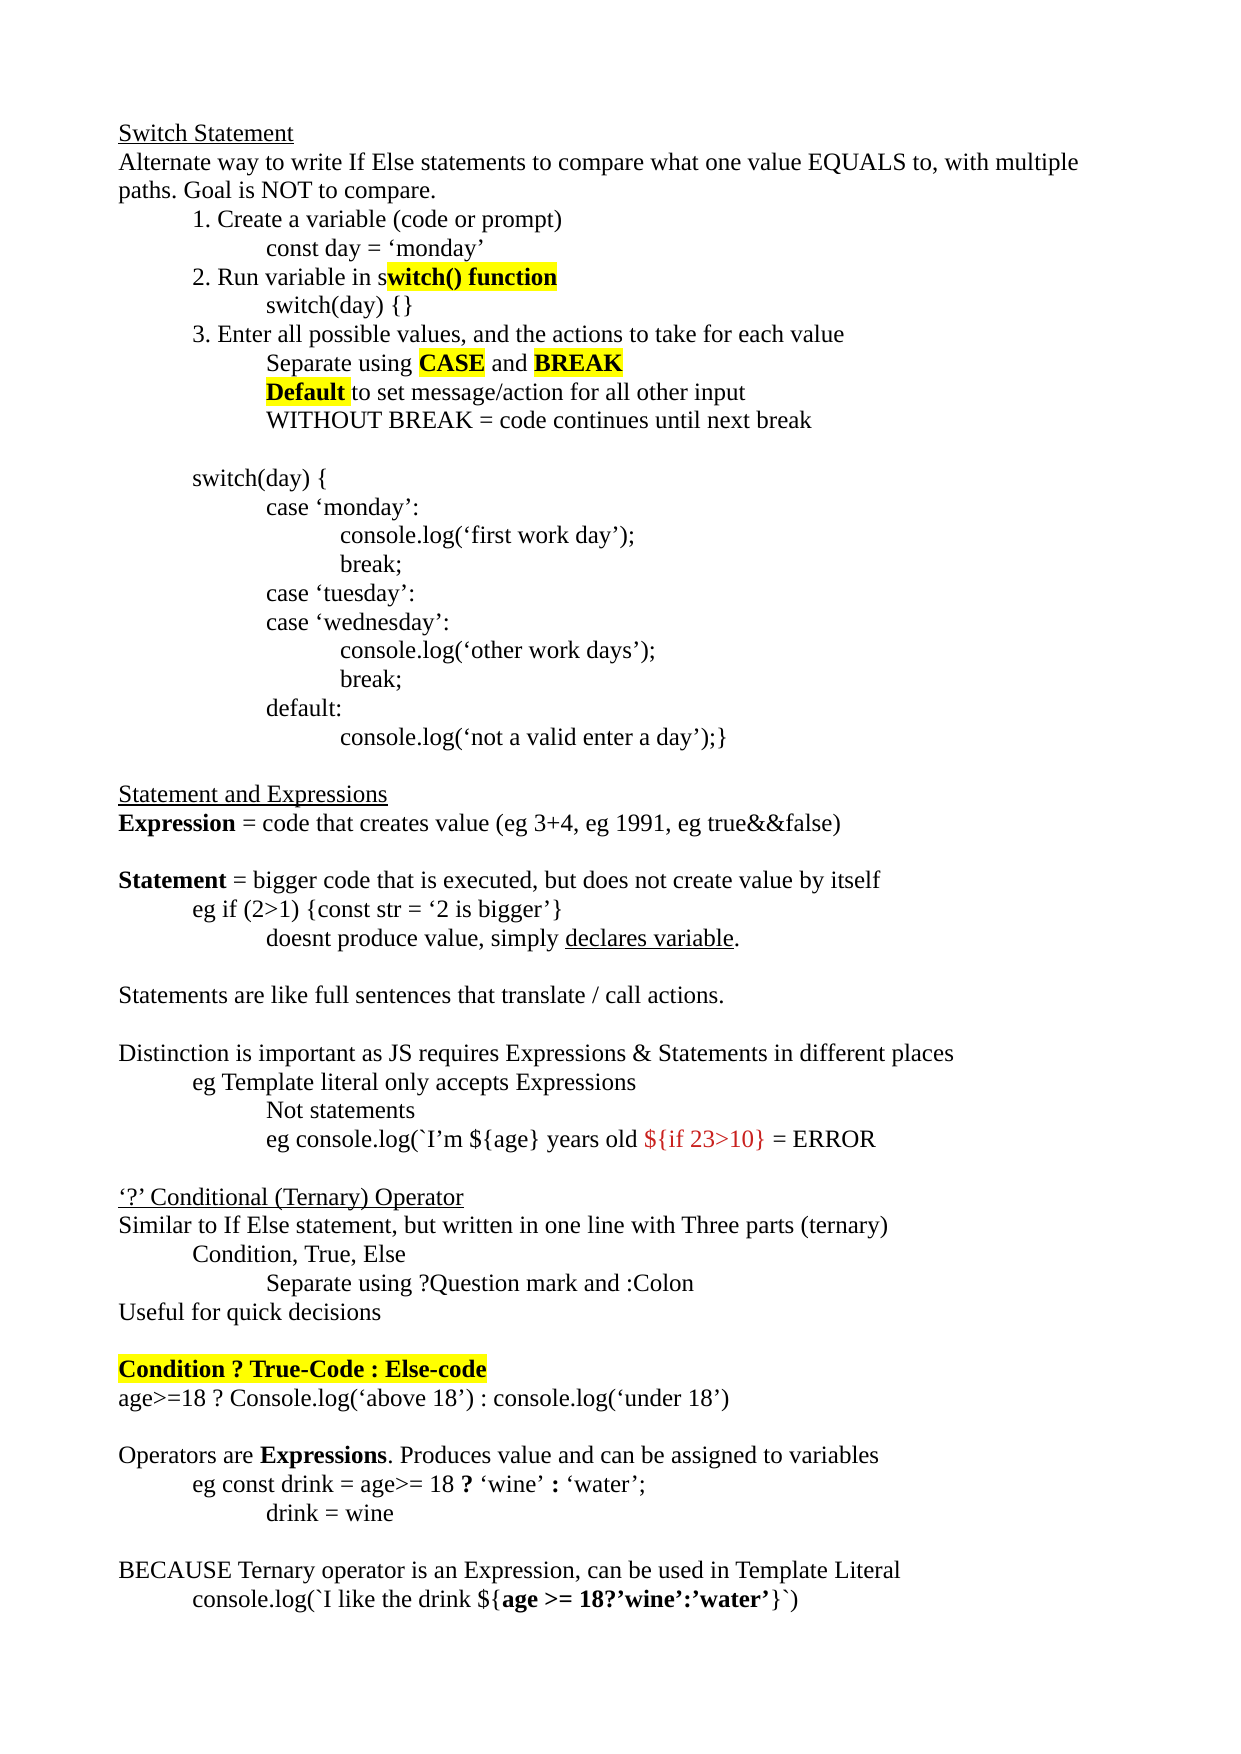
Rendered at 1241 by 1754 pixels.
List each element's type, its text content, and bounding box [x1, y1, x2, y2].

text 1. Create a variable (code or prompt) [118, 204, 1122, 233]
text switch(day) { [118, 463, 1122, 492]
text console.log(`I like the drink ${age >= 18?’wine’:’water’}`) [118, 1584, 1122, 1613]
text default: [118, 693, 1122, 722]
text Condition ? True-Code : Else-code [118, 1354, 1122, 1383]
text console.log(‘other work days’); [118, 636, 1122, 664]
text switch(day) {} [118, 291, 1122, 319]
text console.log(‘first work day’); [118, 521, 1122, 549]
text break; [118, 549, 1122, 578]
text eg if (2>1) {const str = ‘2 is bigger’} [118, 894, 1122, 923]
text Useful for quick decisions [118, 1297, 1122, 1326]
text Distinction is important as JS requires Expressions & Statements in different places [118, 1038, 1122, 1067]
text eg console.log(`I’m ${age} years old ${if 23>10} = ERROR [118, 1124, 1122, 1153]
text Alternate way to write If Else statements to compare what one value EQUALS to, with multiple paths. Goal is NOT to compare. [118, 147, 1122, 204]
text Statements are like full sentences that translate / call actions. [118, 981, 1122, 1009]
text case ‘monday’: [118, 492, 1122, 521]
text Not statements [118, 1096, 1122, 1124]
text Statement and Expressions [118, 779, 1122, 808]
text Separate using ?Question mark and :Colon [118, 1268, 1122, 1297]
text break; [118, 664, 1122, 693]
text Similar to If Else statement, but written in one line with Three parts (ternary) [118, 1211, 1122, 1239]
text 3. Enter all possible values, and the actions to take for each value [118, 319, 1122, 348]
text WITHOUT BREAK = code continues until next break [118, 406, 1122, 434]
text Statement = bigger code that is executed, but does not create value by itself [118, 866, 1122, 894]
text case ‘wednesday’: [118, 607, 1122, 636]
text Switch Statement [118, 118, 1122, 147]
text ‘?’ Conditional (Ternary) Operator [118, 1182, 1122, 1211]
text Expression = code that creates value (eg 3+4, eg 1991, eg true&&false) [118, 808, 1122, 837]
text Default to set message/action for all other input [118, 377, 1122, 406]
text Separate using CASE and BREAK [118, 348, 1122, 377]
text drink = wine [118, 1498, 1122, 1527]
text doesnt produce value, simply declares variable. [118, 923, 1122, 952]
text eg Template literal only accepts Expressions [118, 1067, 1122, 1096]
text console.log(‘not a valid enter a day’);} [118, 722, 1122, 751]
text 2. Run variable in switch() function [118, 262, 1122, 291]
text Condition, True, Else [118, 1239, 1122, 1268]
text const day = ‘monday’ [118, 233, 1122, 262]
text eg const drink = age>= 18 ? ‘wine’ : ‘water’; [118, 1469, 1122, 1498]
text age>=18 ? Console.log(‘above 18’) : console.log(‘under 18’) [118, 1383, 1122, 1412]
text BECAUSE Ternary operator is an Expression, can be used in Template Literal [118, 1556, 1122, 1584]
text case ‘tuesday’: [118, 578, 1122, 607]
text Operators are Expressions. Produces value and can be assigned to variables [118, 1441, 1122, 1469]
